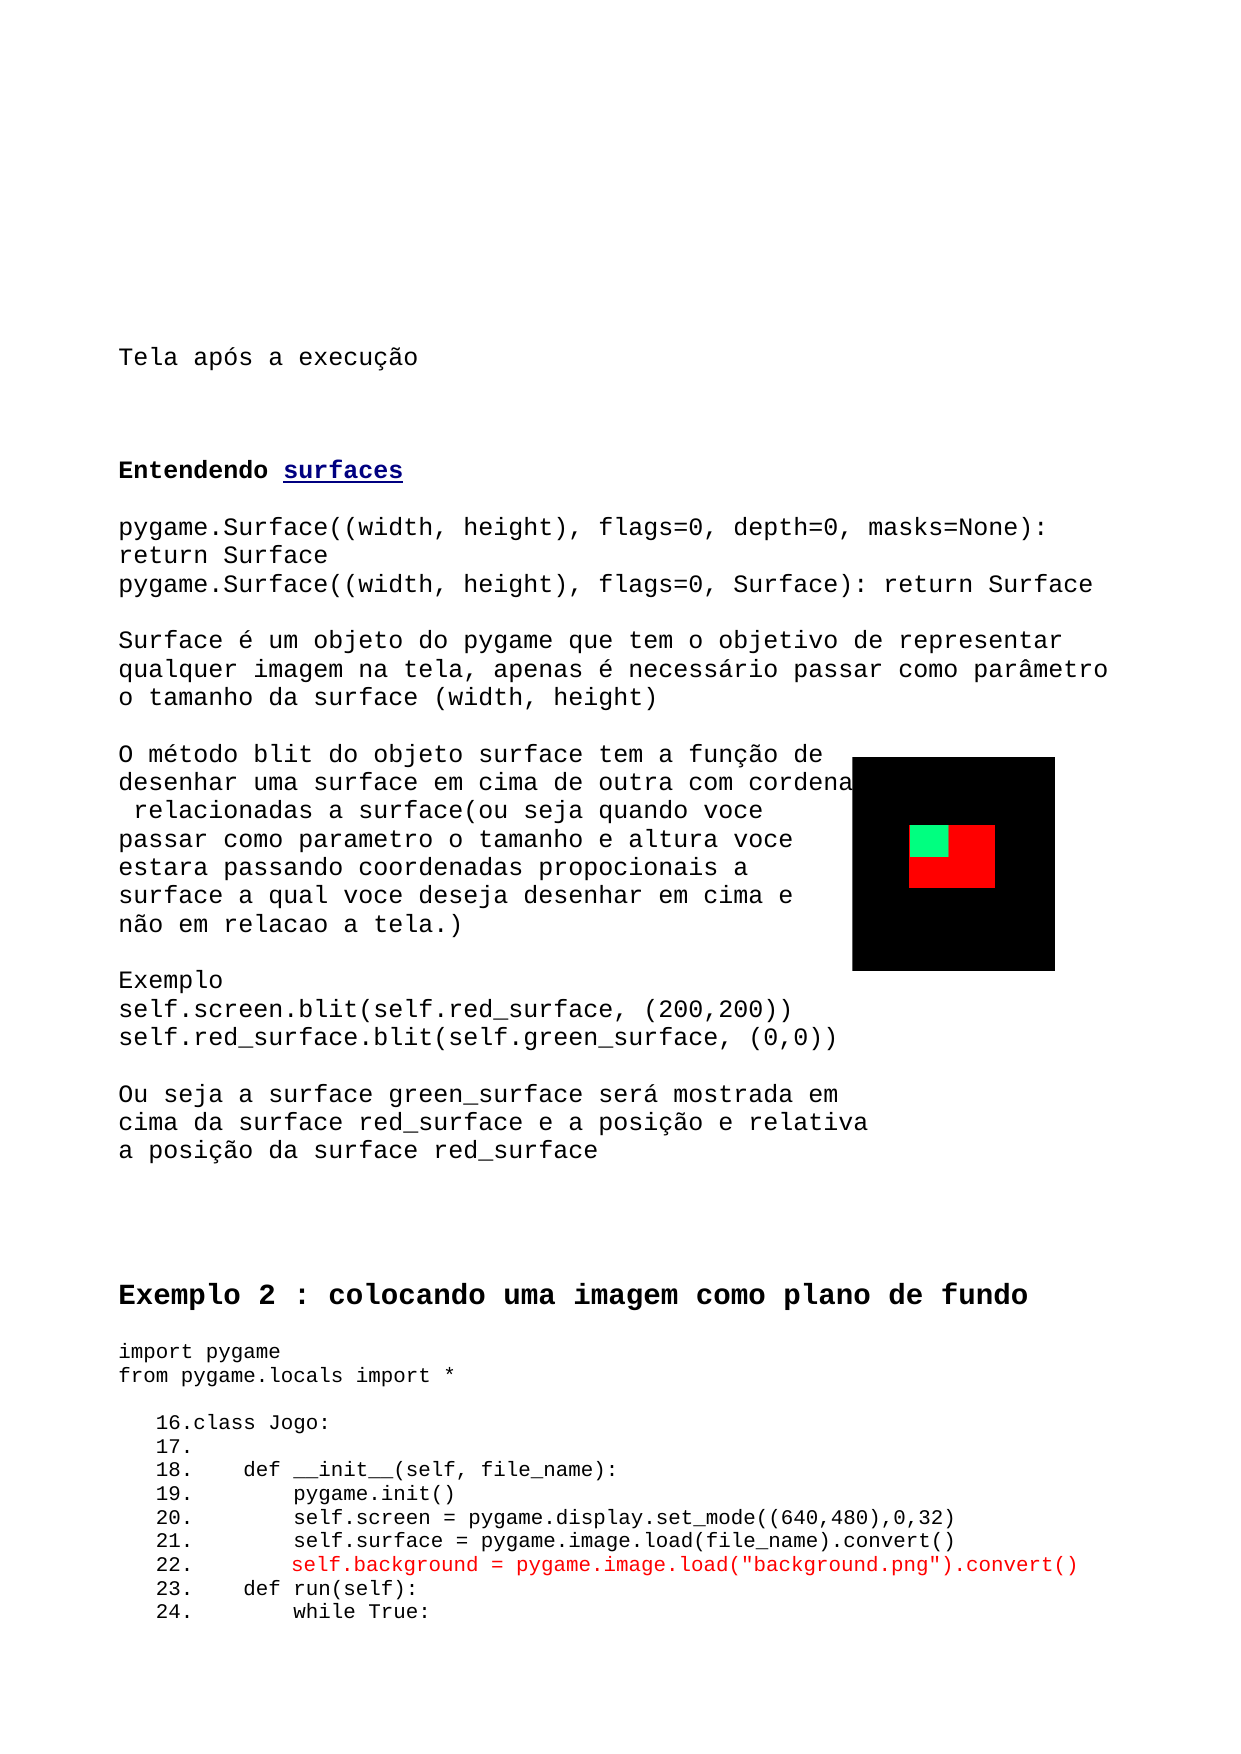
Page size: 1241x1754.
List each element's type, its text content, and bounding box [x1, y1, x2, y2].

list while True: [156, 1601, 1122, 1625]
text a posição da surface red_surface [118, 1138, 1122, 1166]
text [1055, 855, 1122, 883]
list pygame.init() [156, 1483, 1122, 1507]
text [1055, 883, 1122, 911]
text O método blit do objeto surface tem a função de [118, 741, 1122, 770]
text Surface é um objeto do pygame que tem o objetivo de representar qualquer imagem na tela, apenas é necessário passar como parâmetro o tamanho da surface (width, height) [118, 628, 1122, 713]
text [1055, 911, 1122, 940]
text pygame.Surface((width, height), flags=0, depth=0, masks=None): return Surface pygame.Surface((width, height), flags=0, Surface): return Surface [118, 515, 1122, 600]
list def __init__(self, file_name): [156, 1459, 1122, 1483]
text Exemplo [118, 968, 1122, 996]
text Entendendo surfaces [118, 458, 1122, 486]
text Ou seja a surface green_surface será mostrada em [118, 1081, 1122, 1110]
list self.screen = pygame.display.set_mode((640,480),0,32) [156, 1507, 1122, 1530]
text import pygame [118, 1341, 1122, 1365]
text from pygame.locals import * [118, 1365, 1122, 1388]
text [1055, 826, 1122, 855]
text desenhar uma surface em cima de outra com cordenadas [118, 770, 852, 798]
text desenhar uma surface em cima de outra com cordenadas [1055, 770, 1122, 798]
list self.background = pygame.image.load("background.png").convert() [156, 1554, 1122, 1578]
list self.surface = pygame.image.load(file_name).convert() [156, 1530, 1122, 1554]
text cima da surface red_surface e a posição e relativa [118, 1110, 1122, 1138]
list def run(self): [156, 1578, 1122, 1601]
text surface a qual voce deseja desenhar em cima e [118, 883, 852, 911]
text não em relacao a tela.) [118, 911, 852, 940]
list class Jogo: [156, 1412, 1122, 1436]
text relacionadas a surface(ou seja quando voce [118, 798, 852, 826]
text self.red_surface.blit(self.green_surface, (0,0)) [118, 1025, 1122, 1053]
text Exemplo 2 : colocando uma imagem como plano de fundo [118, 1280, 1122, 1313]
text [1055, 798, 1122, 826]
text Tela após a execução [118, 345, 1122, 373]
text estara passando coordenadas propocionais a [118, 855, 852, 883]
text self.screen.blit(self.red_surface, (200,200)) [118, 996, 1122, 1025]
text passar como parametro o tamanho e altura voce [118, 826, 852, 855]
